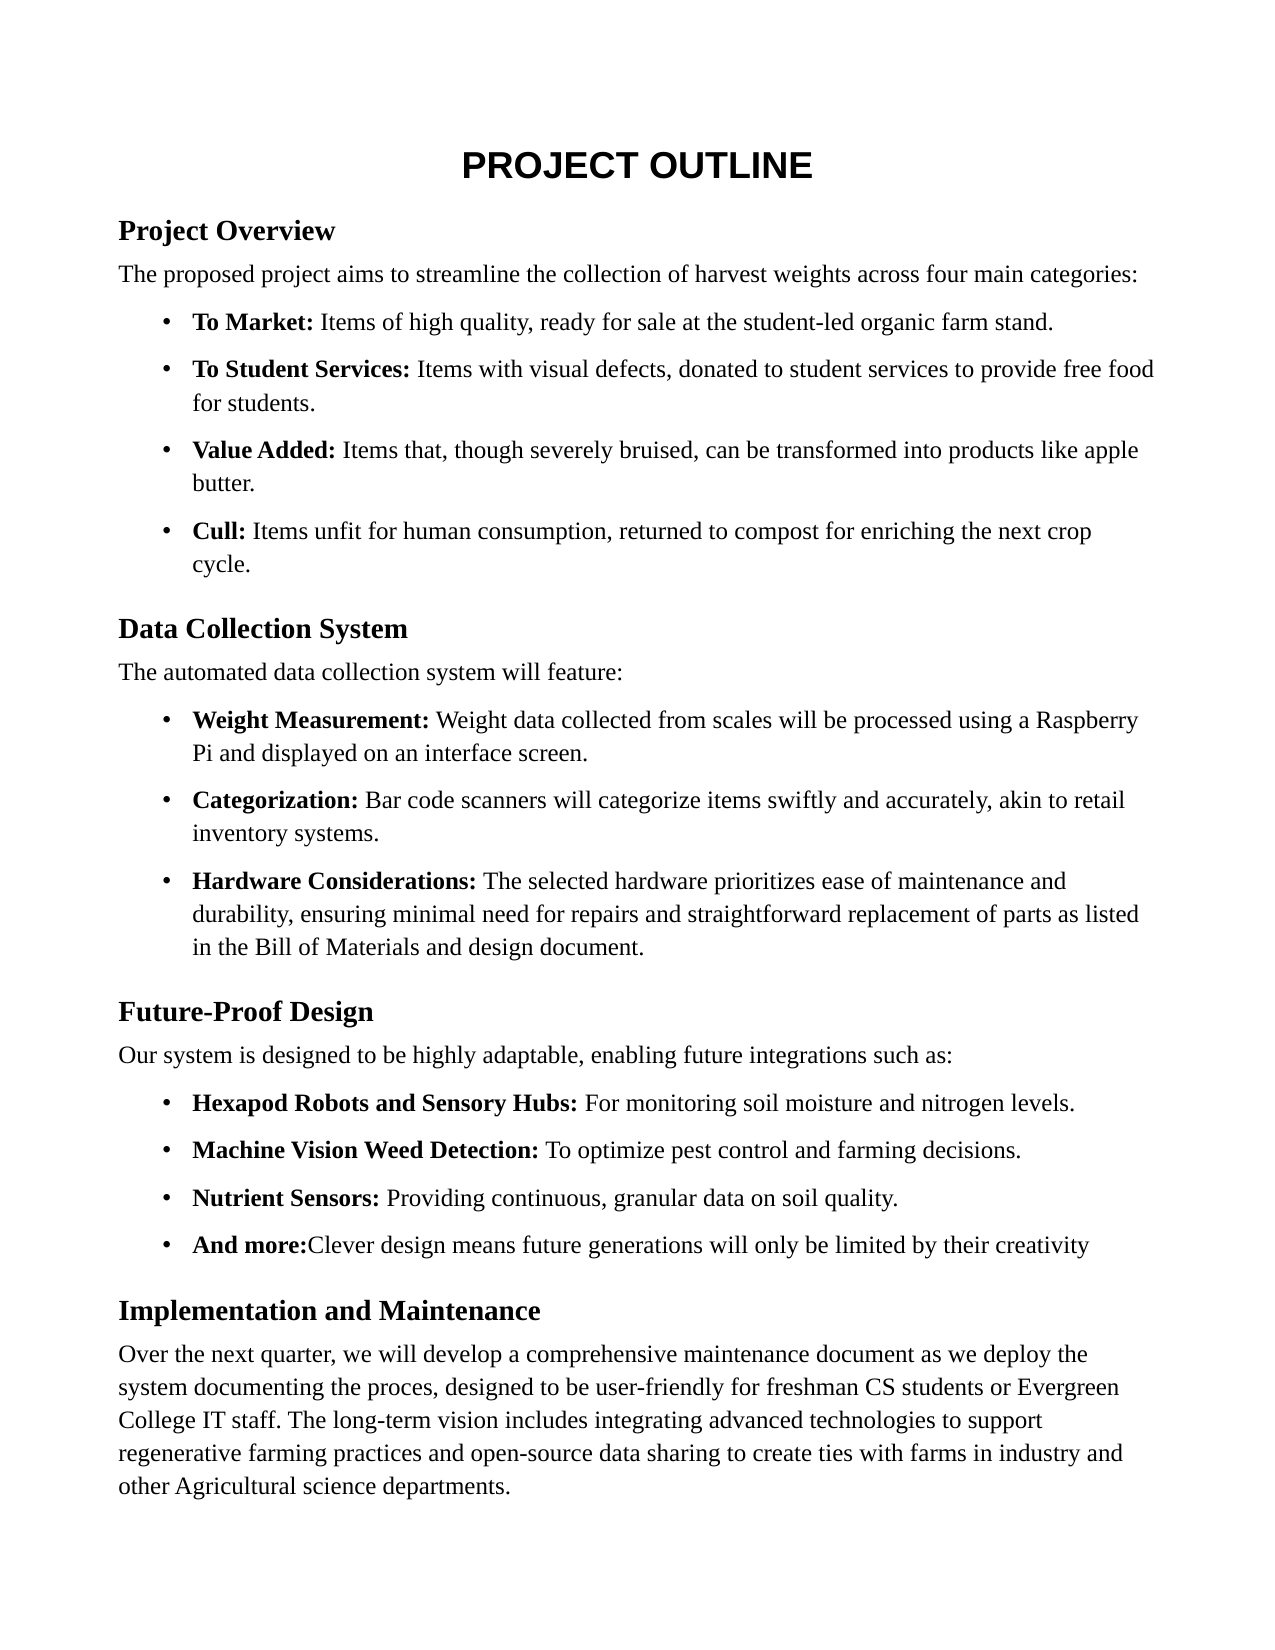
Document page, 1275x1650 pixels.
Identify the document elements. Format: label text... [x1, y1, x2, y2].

subtitle Project Overview [118, 213, 1157, 247]
text Over the next quarter, we will develop a comprehensive maintenance document as we deploy the system documenting the proces, designed to be user-friendly for freshman CS students or Evergreen College IT staff. The long-term vision includes integrating advanced technologies to support regenerative farming practices and open-source data sharing to create ties with farms in industry and other Agricultural science departments. [118, 1339, 1157, 1500]
list Value Added: Items that, though severely bruised, can be transformed into products like apple butter. [162, 435, 1157, 497]
list Machine Vision Weed Detection: To optimize pest control and farming decisions. [162, 1135, 1157, 1164]
list Cull: Items unfit for human consumption, returned to compost for enriching the next crop cycle. [162, 516, 1157, 578]
list Hardware Considerations: The selected hardware prioritizes ease of maintenance and durability, ensuring minimal need for repairs and straightforward replacement of parts as listed in the Bill of Materials and design document. [162, 866, 1157, 961]
list To Market: Items of high quality, ready for sale at the student-led organic farm stand. [162, 307, 1157, 336]
text The automated data collection system will feature: [118, 657, 1157, 686]
list Weight Measurement: Weight data collected from scales will be processed using a Raspberry Pi and displayed on an interface screen. [162, 705, 1157, 766]
text The proposed project aims to streamline the collection of harvest weights across four main categories: [118, 259, 1157, 288]
list Nutrient Sensors: Providing continuous, granular data on soil quality. [162, 1183, 1157, 1212]
list To Student Services: Items with visual defects, donated to student services to provide free food for students. [162, 354, 1157, 416]
list And more:Clever design means future generations will only be limited by their creativity [162, 1231, 1157, 1259]
subtitle Implementation and Maintenance [118, 1293, 1157, 1326]
subtitle Data Collection System [118, 611, 1157, 644]
list Hexapod Robots and Sensory Hubs: For monitoring soil moisture and nitrogen levels. [162, 1088, 1157, 1117]
text Our system is designed to be highly adaptable, enabling future integrations such as: [118, 1040, 1157, 1069]
list Categorization: Bar code scanners will categorize items swiftly and accurately, akin to retail inventory systems. [162, 785, 1157, 847]
subtitle PROJECT OUTLINE [118, 143, 1157, 186]
subtitle Future-Proof Design [118, 994, 1157, 1028]
